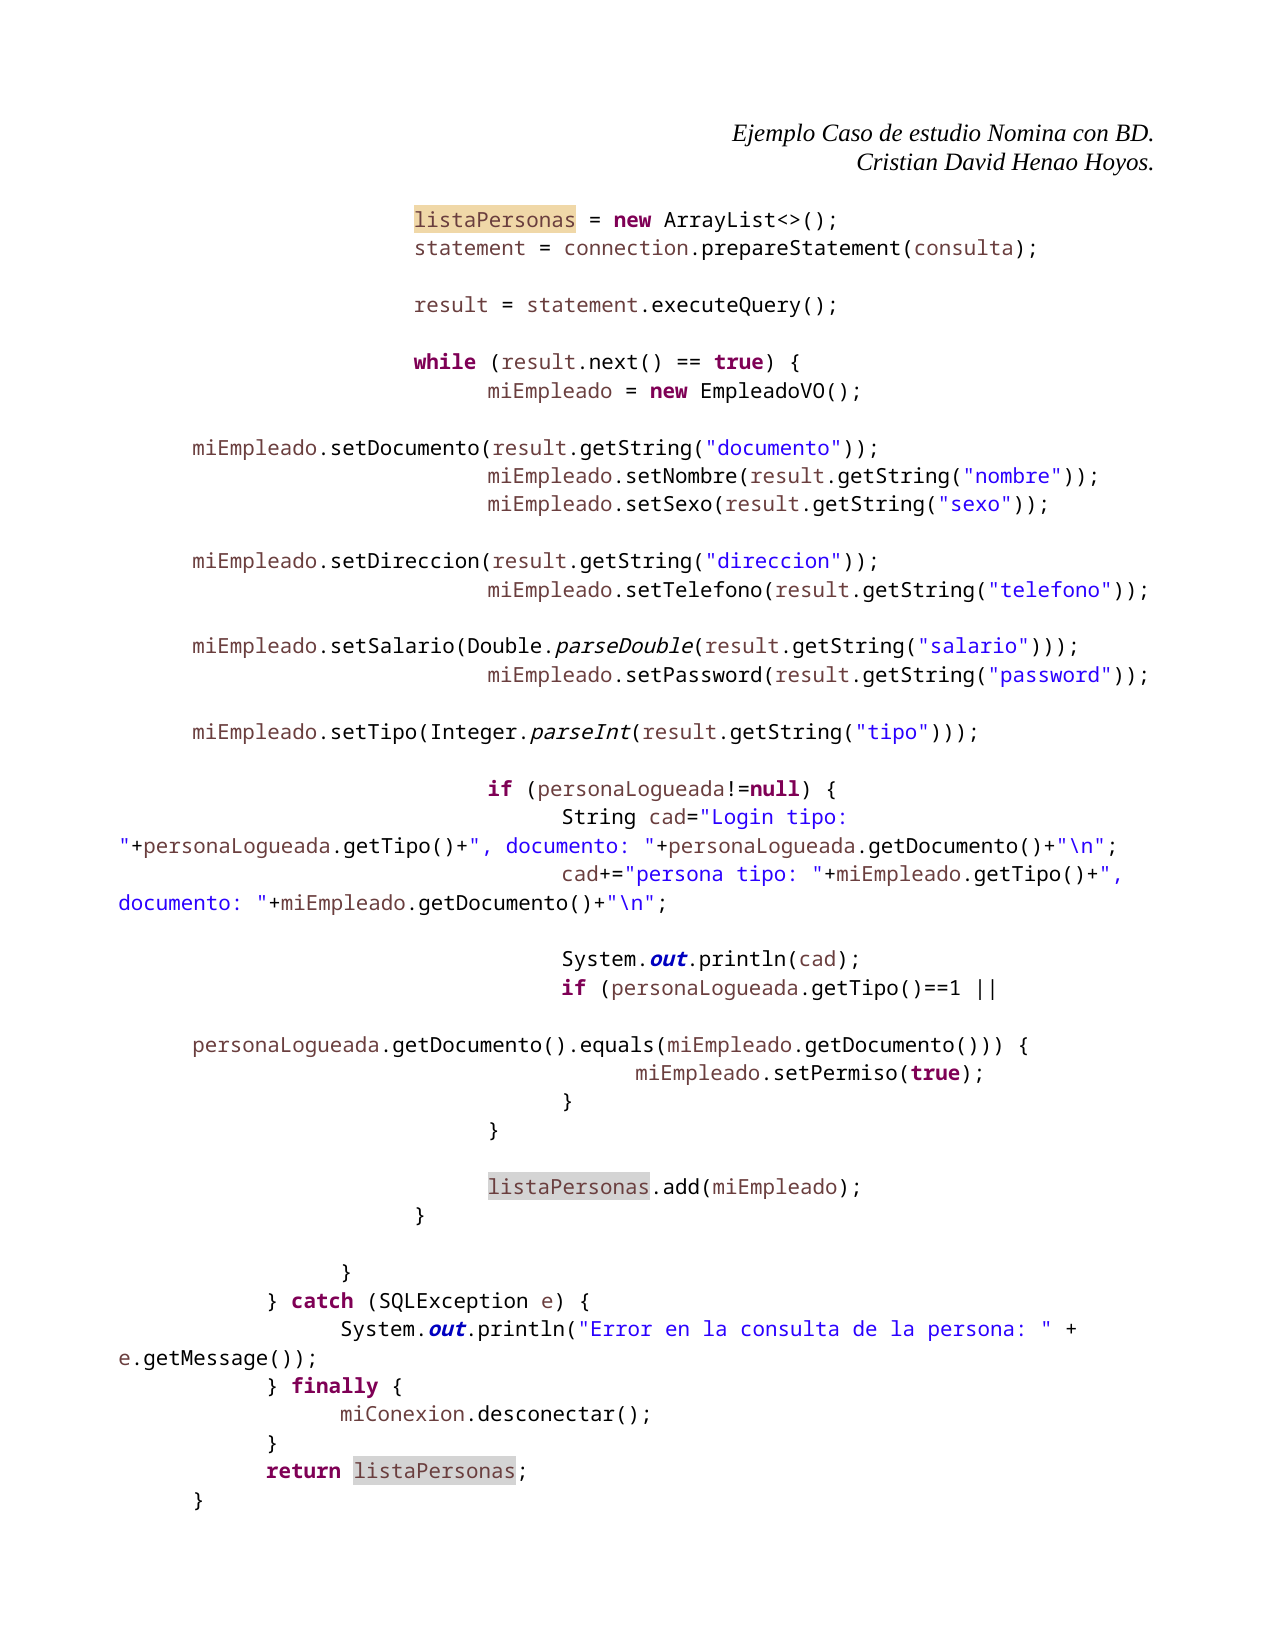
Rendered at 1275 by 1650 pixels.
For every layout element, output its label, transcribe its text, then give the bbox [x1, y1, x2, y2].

text result = statement.executeQuery(); [118, 290, 1157, 319]
text miEmpleado.setTelefono(result.getString("telefono")); [118, 575, 1157, 603]
text listaPersonas.add(miEmpleado); [118, 1172, 1157, 1200]
text miEmpleado.setSexo(result.getString("sexo")); [118, 489, 1157, 518]
text cad+="persona tipo: "+miEmpleado.getTipo()+", documento: "+miEmpleado.getDocumento()+"\n"; [118, 859, 1157, 916]
text } [118, 1485, 1157, 1513]
text miEmpleado.setNombre(result.getString("nombre")); [118, 461, 1157, 489]
text if (personaLogueada!=null) { [118, 774, 1157, 802]
text System.out.println("Error en la consulta de la persona: " + e.getMessage()); [118, 1314, 1157, 1371]
text miEmpleado.setPassword(result.getString("password")); [118, 660, 1157, 688]
text } [118, 1257, 1157, 1286]
text statement = connection.prepareStatement(consulta); [118, 233, 1157, 262]
text miEmpleado.setDireccion(result.getString("direccion")); [118, 518, 1157, 575]
text miEmpleado.setDocumento(result.getString("documento")); [118, 404, 1157, 461]
text return listaPersonas; [118, 1456, 1157, 1485]
text miEmpleado.setSalario(Double.parseDouble(result.getString("salario"))); [118, 603, 1157, 660]
text } [118, 1200, 1157, 1229]
text miConexion.desconectar(); [118, 1399, 1157, 1428]
text listaPersonas = new ArrayList<>(); [118, 205, 1157, 233]
text miEmpleado.setTipo(Integer.parseInt(result.getString("tipo"))); [118, 688, 1157, 745]
text } [118, 1087, 1157, 1115]
text personaLogueada.getDocumento().equals(miEmpleado.getDocumento())) { [118, 1001, 1157, 1058]
text miEmpleado = new EmpleadoVO(); [118, 376, 1157, 404]
text } [118, 1115, 1157, 1143]
text String cad="Login tipo: "+personaLogueada.getTipo()+", documento: "+personaLogueada.getDocumento()+"\n"; [118, 802, 1157, 859]
text } finally { [118, 1371, 1157, 1399]
text if (personaLogueada.getTipo()==1 || [118, 973, 1157, 1001]
text System.out.println(cad); [118, 944, 1157, 973]
text while (result.next() == true) { [118, 347, 1157, 376]
text miEmpleado.setPermiso(true); [118, 1058, 1157, 1087]
text } [118, 1428, 1157, 1456]
text } catch (SQLException e) { [118, 1286, 1157, 1314]
